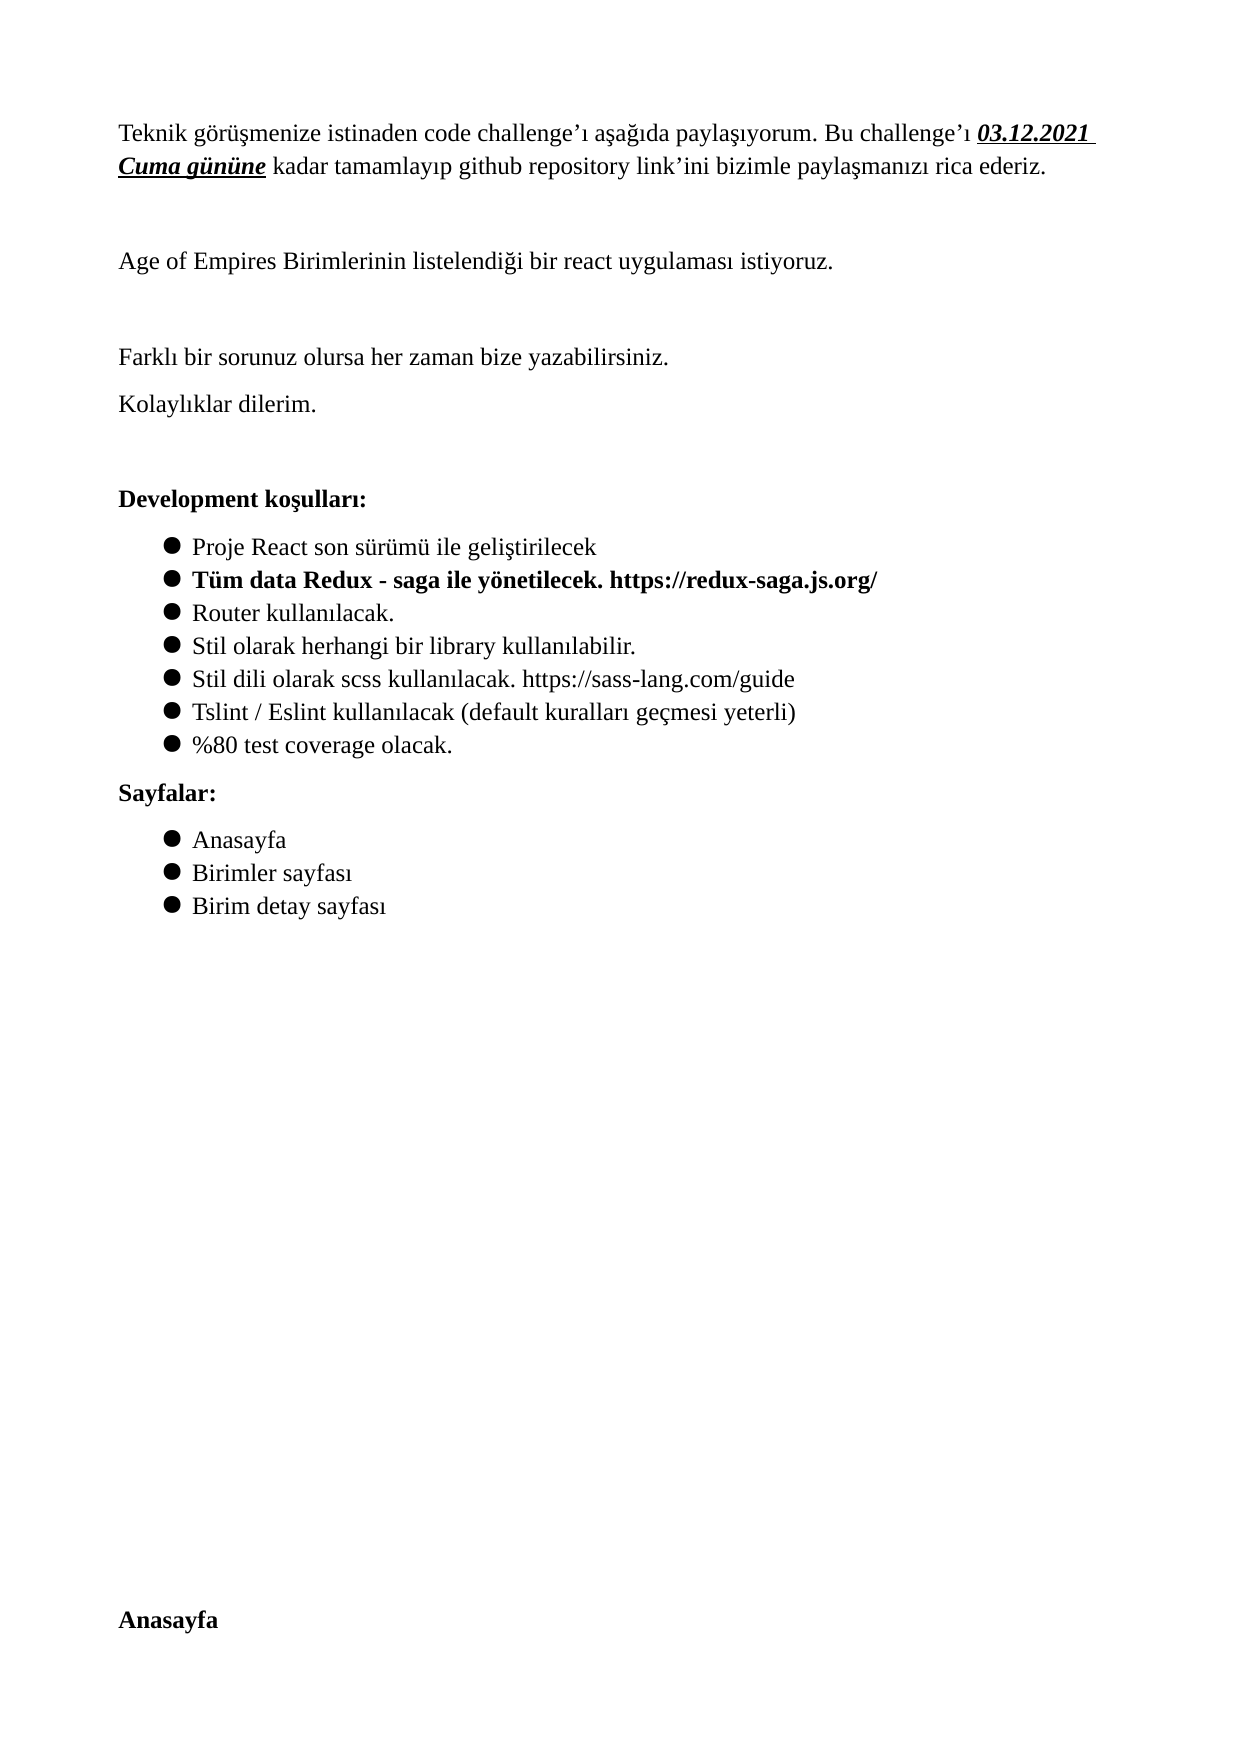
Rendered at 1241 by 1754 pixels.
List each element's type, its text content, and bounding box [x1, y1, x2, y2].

text Farklı bir sorunuz olursa her zaman bize yazabilirsiniz. [118, 342, 1122, 370]
text Sayfalar: [118, 778, 1122, 806]
list Router kullanılacak. [162, 598, 1122, 627]
text Teknik görüşmenize istinaden code challenge’ı aşağıda paylaşıyorum. Bu challenge’ı 03.12.2021 Cuma gününe kadar tamamlayıp github repository link’ini bizimle paylaşmanızı rica ederiz. [118, 118, 1122, 180]
list Anasayfa [162, 825, 1122, 854]
list Birimler sayfası [162, 858, 1122, 887]
list Proje React son sürümü ile geliştirilecek [162, 532, 1122, 561]
text Age of Empires Birimlerinin listelendiği bir react uygulaması istiyoruz. [118, 246, 1122, 275]
text Anasayfa [118, 1605, 1122, 1634]
text Development koşulları: [118, 484, 1122, 513]
list Tslint / Eslint kullanılacak (default kuralları geçmesi yeterli) [162, 697, 1122, 726]
list Tüm data Redux - saga ile yönetilecek. https://redux-saga.js.org/ [162, 565, 1122, 594]
list Birim detay sayfası [162, 891, 1122, 920]
list %80 test coverage olacak. [162, 730, 1122, 759]
list Stil olarak herhangi bir library kullanılabilir. [162, 631, 1122, 660]
text Kolaylıklar dilerim. [118, 389, 1122, 418]
list Stil dili olarak scss kullanılacak. https://sass-lang.com/guide [162, 664, 1122, 693]
